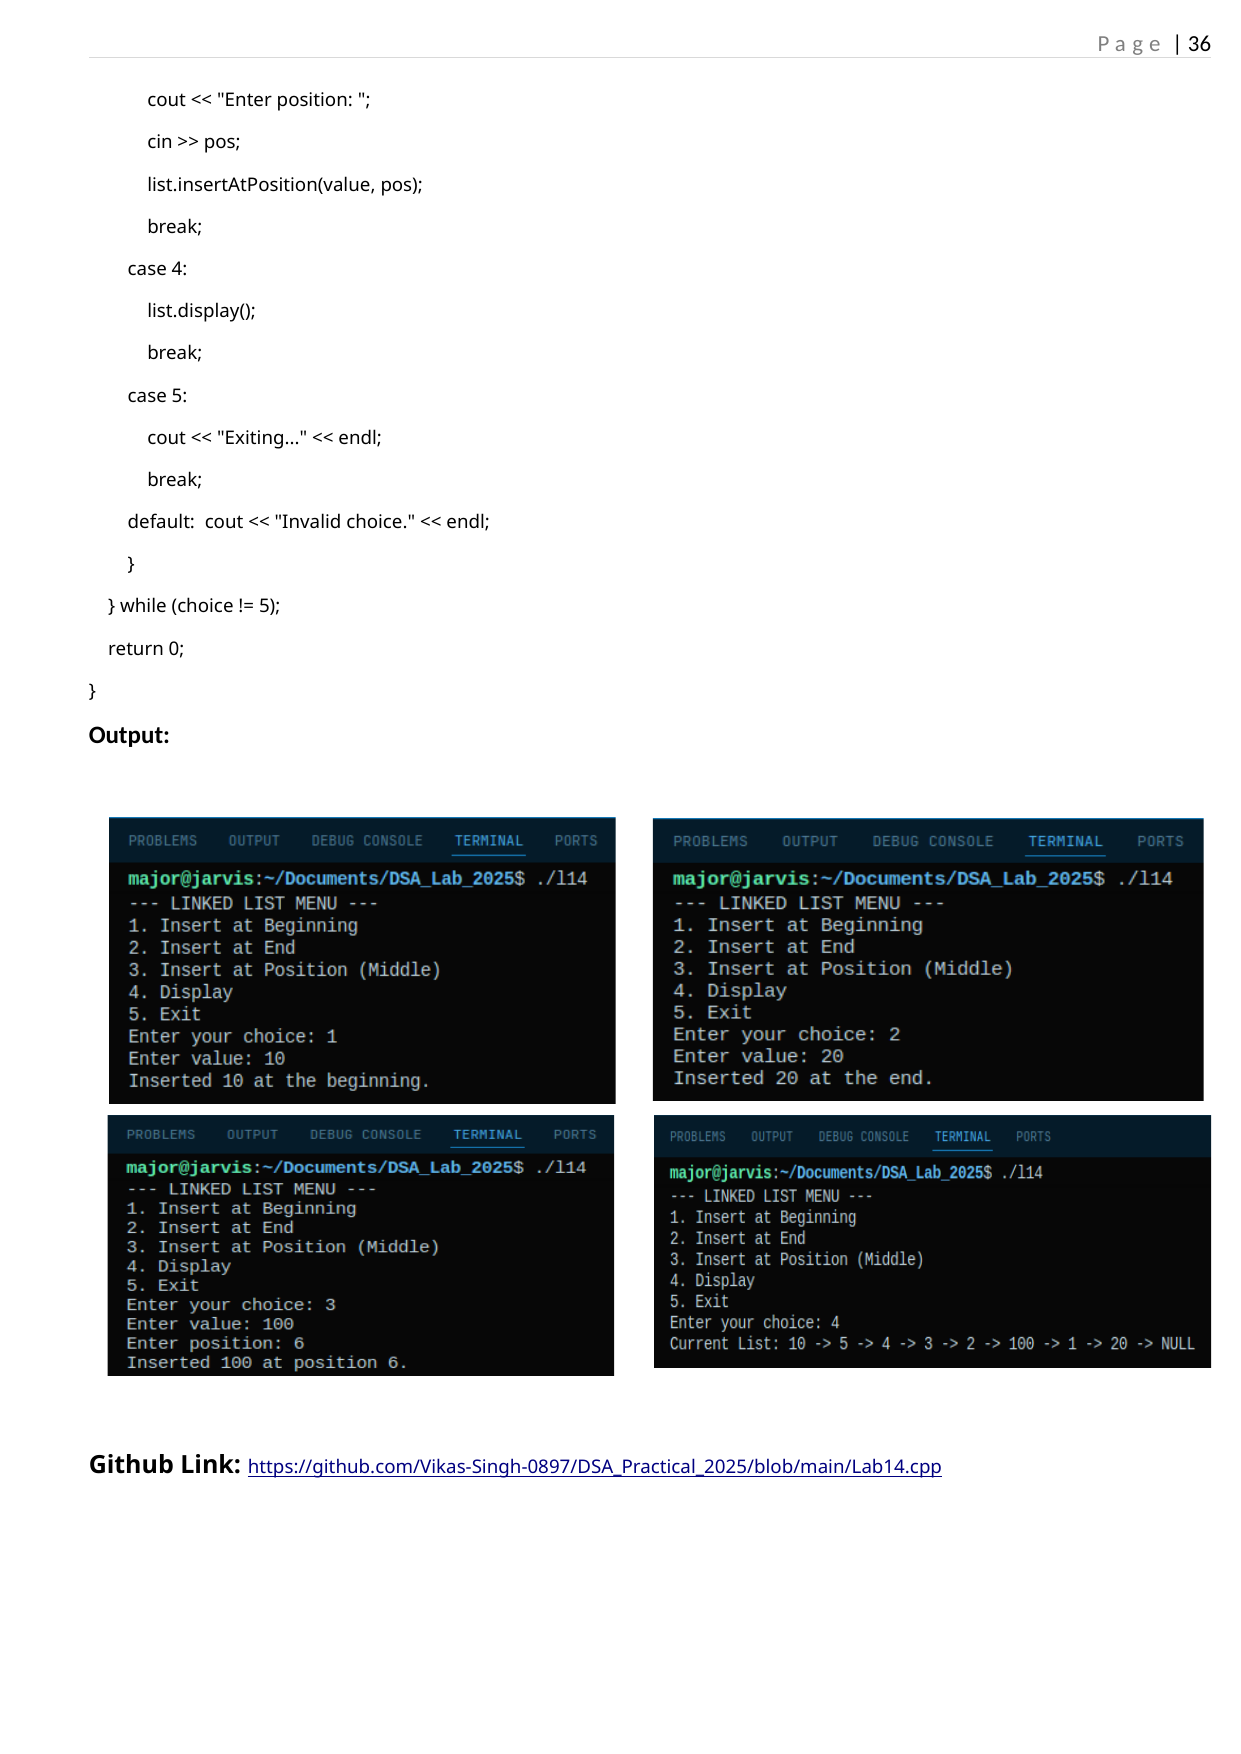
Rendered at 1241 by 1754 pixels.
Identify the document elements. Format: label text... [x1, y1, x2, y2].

picture [107, 1115, 615, 1376]
text break; [88, 340, 1211, 365]
text cout << "Enter position: "; [88, 87, 1211, 112]
text list.insertAtPosition(value, pos); [88, 171, 1211, 196]
text default: cout << "Invalid choice." << endl; [88, 508, 1211, 534]
text list.display(); [88, 297, 1211, 323]
text } [88, 677, 1211, 703]
text break; [88, 466, 1211, 492]
text cin >> pos; [88, 129, 1211, 154]
text case 4: [88, 255, 1211, 281]
picture [109, 817, 616, 1104]
picture [652, 818, 1204, 1101]
text } [88, 551, 1211, 576]
text Github Link: https://github.com/Vikas-Singh-0897/DSA_Practical_2025/blob/main/Lab14.cpp [88, 817, 1211, 1481]
text } while (choice != 5); [88, 593, 1211, 618]
text return 0; [88, 635, 1211, 661]
text Output: [88, 719, 1211, 750]
picture [654, 1115, 1212, 1368]
text case 5: [88, 382, 1211, 407]
text break; [88, 213, 1211, 239]
text cout << "Exiting..." << endl; [88, 424, 1211, 449]
